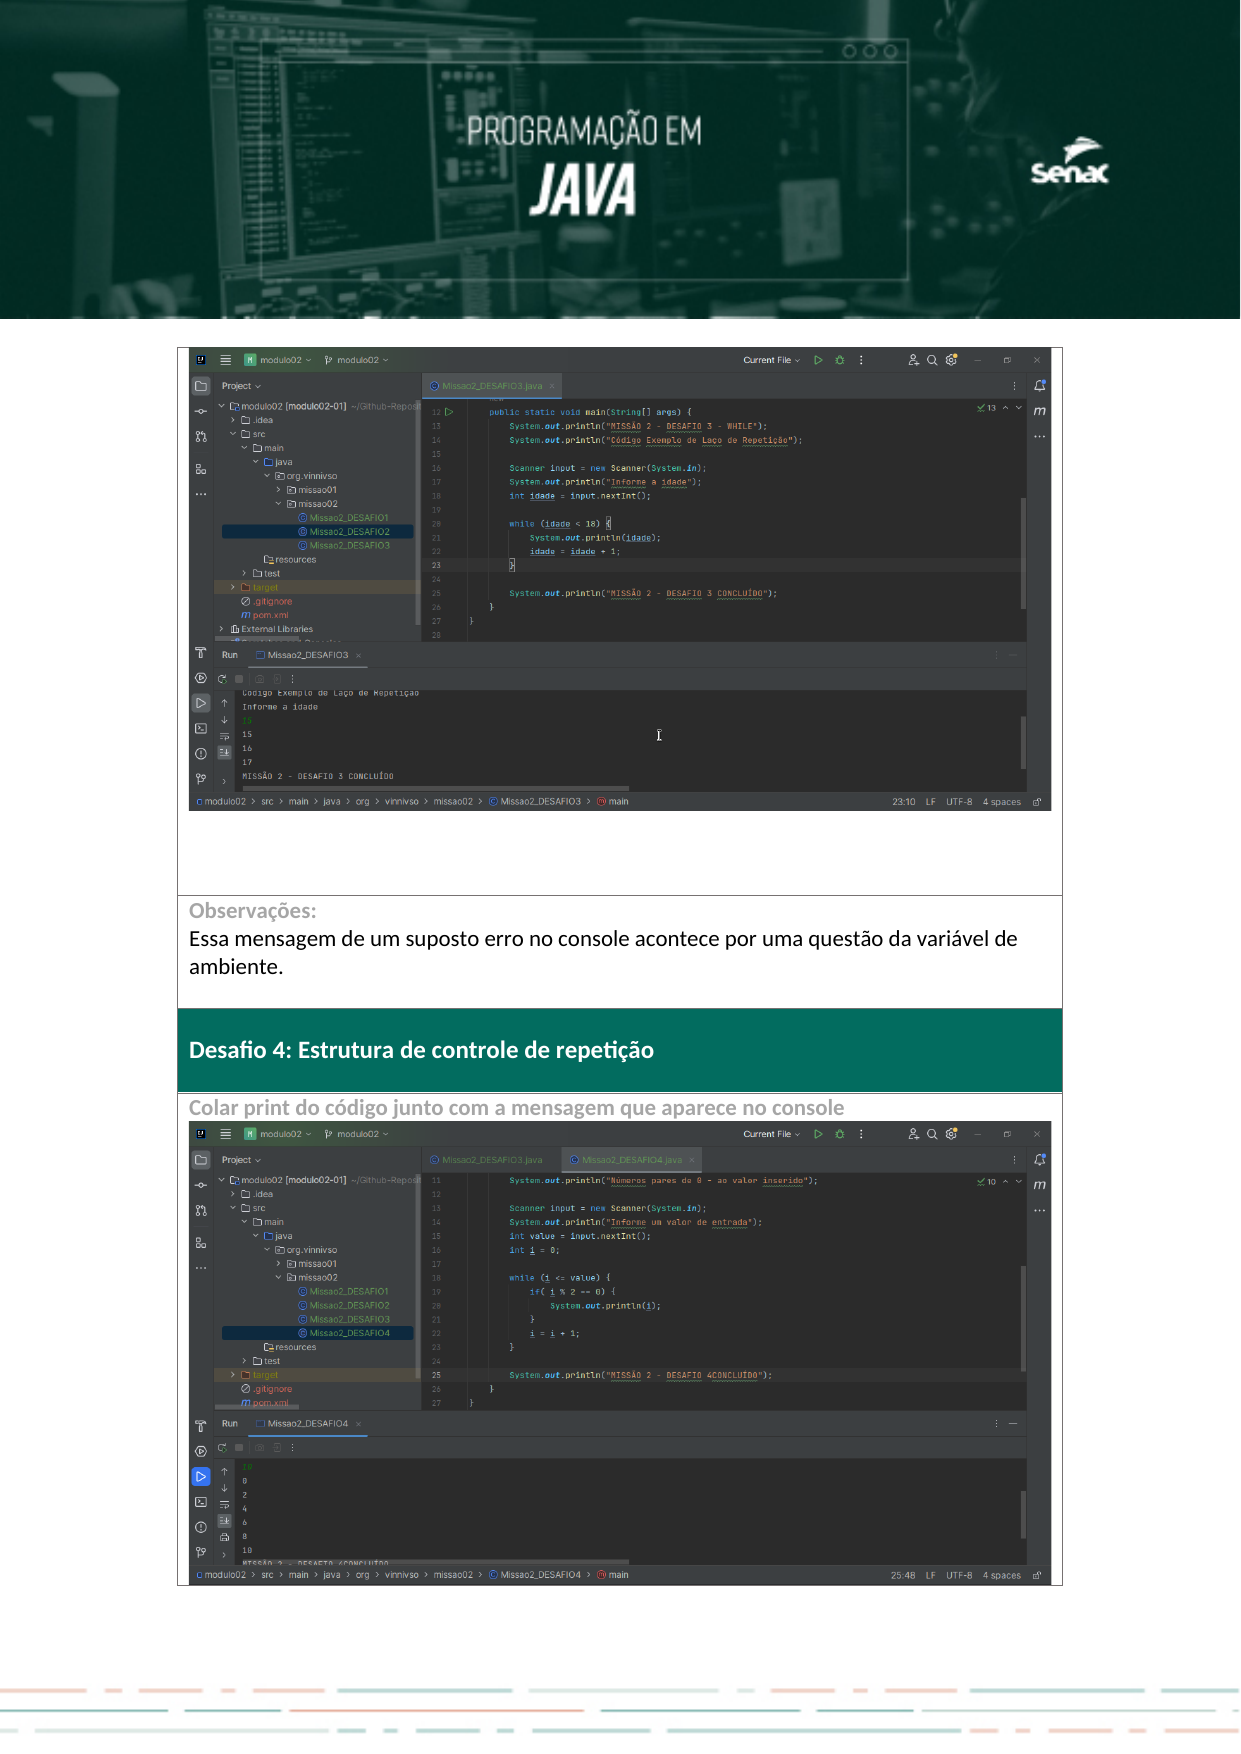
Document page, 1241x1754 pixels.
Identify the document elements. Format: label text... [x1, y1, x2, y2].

table_cell [178, 348, 1062, 895]
picture [188, 1121, 1052, 1585]
table_cell Desafio 4: Estrutura de controle de repetição [178, 1009, 1062, 1092]
picture [0, 1669, 1241, 1744]
table_cell Observações: Essa mensagem de um suposto erro no console acontece por uma questão da variável de ambiente. [178, 896, 1062, 1008]
picture [188, 347, 1052, 811]
table_cell Colar print do código junto com a mensagem que aparece no console [178, 1094, 1062, 1585]
picture [0, 0, 1241, 319]
